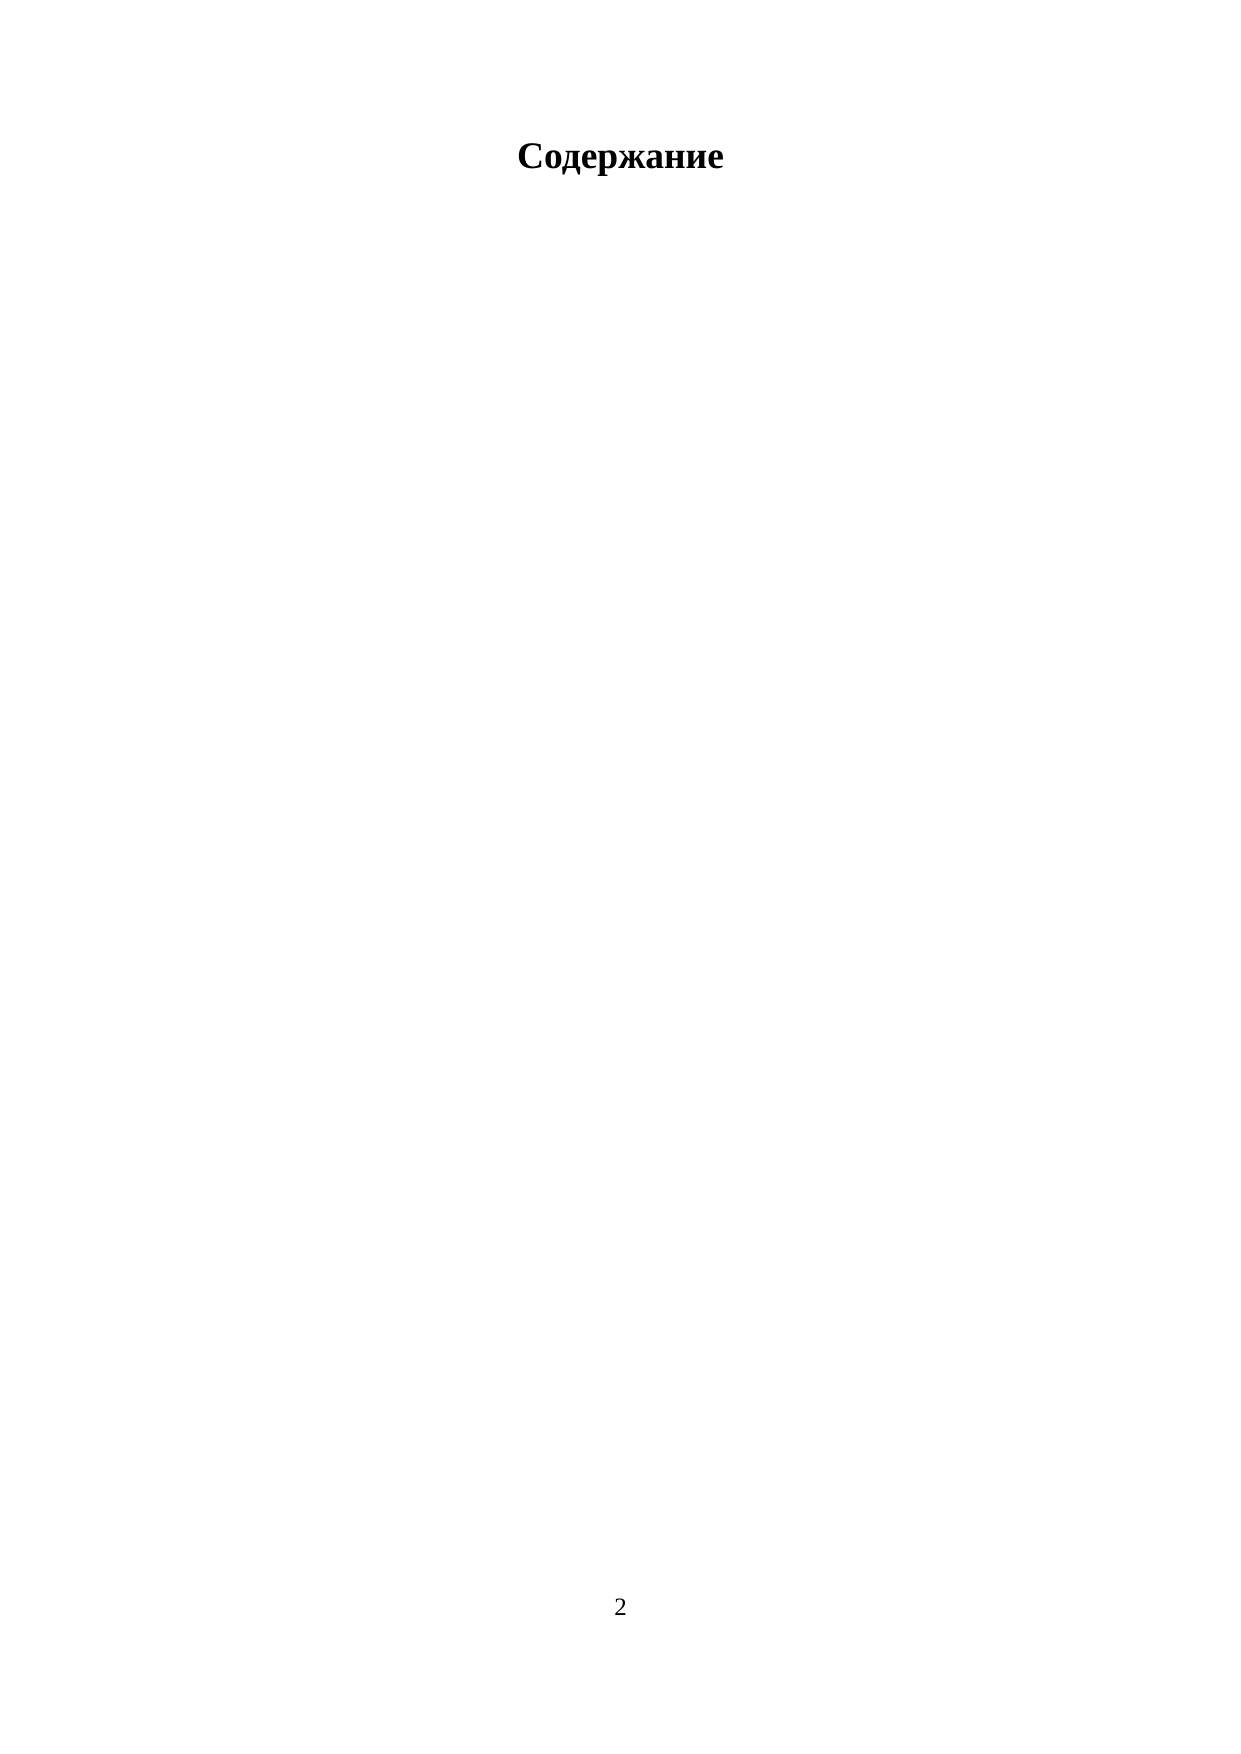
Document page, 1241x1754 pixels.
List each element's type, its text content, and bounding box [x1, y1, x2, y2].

text Содержание [133, 133, 1107, 176]
